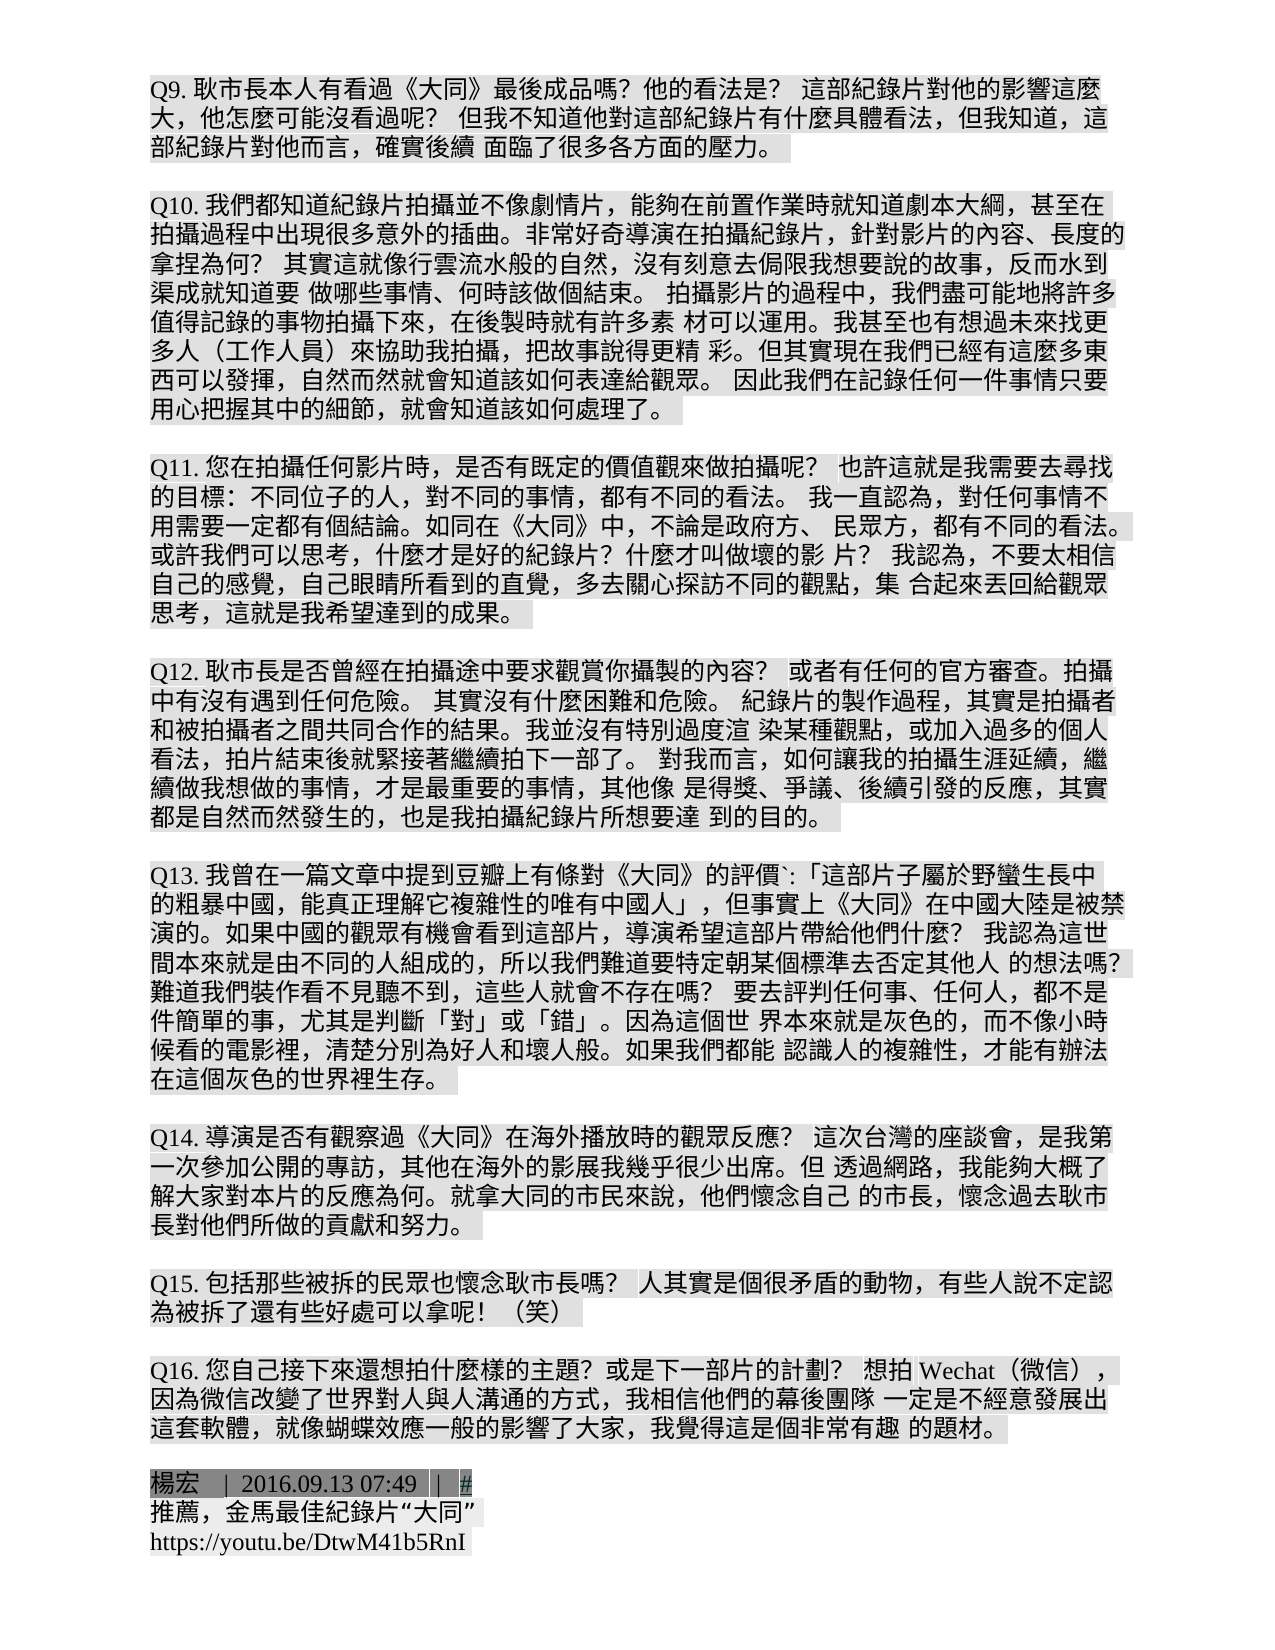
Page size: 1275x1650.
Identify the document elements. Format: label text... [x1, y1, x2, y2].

text 楊宏 | 2016.09.13 07:49 | # [150, 1469, 1125, 1498]
text 座談會與談人： 葛詩（幕迷影評長） 翁煌德（無影無蹤部落客、新竹市兒童影展選片人） 聞青翔（幕迷駐站影評人） 文字撰稿： XXY（幕迷影評主編） Q1. 導演從記者、攝影師轉變成紀錄片導演，一路走來的歷程能否跟大家談談？ 我從2001年開始投入拍攝紀錄片，從原本做了十年的攝影記者工作崗位離開。若你問我為 什麼不繼續做記者？因為做記者不好玩啊！有很多人會管你，有很多約束。 在從事攝影記者的過程中，我慢慢發現自己和他人打交道的天賦，是我後續在拍攝紀錄片 的時候最大的優勢。利用這樣的優勢，我取得許多人表達自己想法的機會，我想這就是我 拍紀錄片最重要的重點了。 Q2導演拍過工人、農民、學生，進過急診室、跟過毒販、拍過高官，是用了什麼方法跟這 些人接觸、打交道？ 其實沒有什麼特別的打交道技巧。 在人群之中一定會有人願意說出自己的想法，與你交流。第一時間清楚告訴他人你的拍片 目的，詢問訪談意願。如果被拒絕，那就再找下一位不就得了？總是會有人願意和你交流 。 我相信，人的本性仍然還是希望與他人交流，和他人有所接觸。 而就我的觀察，多數人拒絕交流的原因，是因為你的拍攝行為可能會影響他們的生活，甚 至是曲解他們的想法。但當別人覺得你的介入，並不影響他們的生活，或是你的拍攝對他 們而言是很好的詮釋，可能因此打開他的世界，當然就會有意願讓你拍了。 Q3. 影片一定會有所剪輯，但紀錄片是追求真實的紀錄。 在紀錄片的影片剪輯後，是否能夠保有其真實性呢？ 所有的真實是相對的，真與假也是人們判斷之後的結果，我的工作只是去多方聽取不同的 觀點，將這些零碎的東西整理後呈現出來而已。 聽取多方意見這件事情十分重要。我們往往忽略了這個步驟，而做出偏頗的觀點。比如說 有些紀錄片在描述家暴，訪問了很多家暴受害者的人，描述他們多可憐、經歷多可怕的事 情。但似乎很少人去在乎施暴者的心情，為什麼他們要這麼做？ 當一件事情被粉飾太平，那就是所謂的偽真實。而紀錄片是絕對不能自欺欺人，必須坦然 接受真實的事件。若是拍出非真實而欺騙的呈現作品，觀眾是絕對能夠察覺的。 Q4. 導演當初是怎麼看上題材《大同》？怎麼和耿市長認識？ 朋友介紹。 Q5. 那當初要拍攝這個影片，有和耿市長做什麼樣的溝通呢？ 我們在協調的過程中，花了很長的功夫。我必須說：這是一個非常緩慢的溝通過程，我和 耿市長兩人是逐步循序漸進的互相認識，並非馬上說拍就拍。 Q6. 拍攝耿彥波市長的機緣？在拍攝的過程中是如何相處的呢？ 我其實和耿市長見面時間和機會都不多，因為他一直處於非常忙碌的狀態。 Q7. 那現在紀錄片上映後，還有跟他聯絡嗎？ 當然還是有聯絡，只是拍攝結束後就沒有像之前那麼熱絡了。 Q8. 一般來說，在製作紀錄片時，勢必是需要去貼近對方的生活。 想請問導演這方面是如何拿捏被拍攝者的隱私呢？ 其實，我一直認為拍紀錄片是違背人性的，存在一種原罪。因為紀錄片是一種拍攝者和被 拍攝者之間的利用關係，被拍攝者則透過拍攝者的鏡頭，傳達出他的想法。舉例來說，在 拍攝《大同》的過程中，我一直想拍攝耿市長的家人，但耿市長拒絕拍攝。被拍攝者有他 們拒絕的理由，拍攝者也沒有必要再去違背被拍攝者的意願。 因此，我在《大同》中加入了幾段不讓我拍攝的片段，透過這樣的方式告訴觀眾，我已經 盡力了，有些事情是沒辦法記錄到的，觀眾們也別再要求了。 其實我認為這算是一種人與人之間交流的拿捏，有很多東西我想加入影片裡，也些內容在 後製時甚至被製片強制拿掉。我想我能做的，就是表達自己對這些片段的想法，強烈建議 這些是我希望放入的內容，希望讓觀眾們看到的片段而已。 Q9. 耿市長本人有看過《大同》最後成品嗎？他的看法是？ 這部紀錄片對他的影響這麼大，他怎麼可能沒看過呢？ 但我不知道他對這部紀錄片有什麼具體看法，但我知道，這部紀錄片對他而言，確實後續 面臨了很多各方面的壓力。 Q10. 我們都知道紀錄片拍攝並不像劇情片，能夠在前置作業時就知道劇本大綱，甚至在 拍攝過程中出現很多意外的插曲。非常好奇導演在拍攝紀錄片，針對影片的內容、長度的 拿捏為何？ 其實這就像行雲流水般的自然，沒有刻意去侷限我想要說的故事，反而水到渠成就知道要 做哪些事情、何時該做個結束。 拍攝影片的過程中，我們盡可能地將許多值得記錄的事物拍攝下來，在後製時就有許多素 材可以運用。我甚至也有想過未來找更多人（工作人員）來協助我拍攝，把故事說得更精 彩。但其實現在我們已經有這麼多東西可以發揮，自然而然就會知道該如何表達給觀眾。 因此我們在記錄任何一件事情只要用心把握其中的細節，就會知道該如何處理了。 Q11. 您在拍攝任何影片時，是否有既定的價值觀來做拍攝呢？ 也許這就是我需要去尋找的目標：不同位子的人，對不同的事情，都有不同的看法。 我一直認為，對任何事情不用需要一定都有個結論。如同在《大同》中，不論是政府方、 民眾方，都有不同的看法。或許我們可以思考，什麼才是好的紀錄片？什麼才叫做壞的影 片？ 我認為，不要太相信自己的感覺，自己眼睛所看到的直覺，多去關心探訪不同的觀點，集 合起來丟回給觀眾思考，這就是我希望達到的成果。 Q12. 耿市長是否曾經在拍攝途中要求觀賞你攝製的內容？ 或者有任何的官方審查。拍攝中有沒有遇到任何危險。 其實沒有什麼困難和危險。 紀錄片的製作過程，其實是拍攝者和被拍攝者之間共同合作的結果。我並沒有特別過度渲 染某種觀點，或加入過多的個人看法，拍片結束後就緊接著繼續拍下一部了。 對我而言，如何讓我的拍攝生涯延續，繼續做我想做的事情，才是最重要的事情，其他像 是得獎、爭議、後續引發的反應，其實都是自然而然發生的，也是我拍攝紀錄片所想要達 到的目的。 Q13. 我曾在一篇文章中提到豆瓣上有條對《大同》的評價`:「這部片子屬於野蠻生長中 的粗暴中國，能真正理解它複雜性的唯有中國人」，但事實上《大同》在中國大陸是被禁 演的。如果中國的觀眾有機會看到這部片，導演希望這部片帶給他們什麼？ 我認為這世間本來就是由不同的人組成的，所以我們難道要特定朝某個標準去否定其他人 的想法嗎？難道我們裝作看不見聽不到，這些人就會不存在嗎？ 要去評判任何事、任何人，都不是件簡單的事，尤其是判斷「對」或「錯」。因為這個世 界本來就是灰色的，而不像小時候看的電影裡，清楚分別為好人和壞人般。如果我們都能 認識人的複雜性，才能有辦法在這個灰色的世界裡生存。 Q14. 導演是否有觀察過《大同》在海外播放時的觀眾反應？ 這次台灣的座談會，是我第一次參加公開的專訪，其他在海外的影展我幾乎很少出席。但 透過網路，我能夠大概了解大家對本片的反應為何。就拿大同的市民來說，他們懷念自己 的市長，懷念過去耿市長對他們所做的貢獻和努力。 Q15. 包括那些被拆的民眾也懷念耿市長嗎？ 人其實是個很矛盾的動物，有些人說不定認為被拆了還有些好處可以拿呢！（笑） Q16. 您自己接下來還想拍什麼樣的主題？或是下一部片的計劃？ 想拍Wechat（微信），因為微信改變了世界對人與人溝通的方式，我相信他們的幕後團隊 一定是不經意發展出這套軟體，就像蝴蝶效應一般的影響了大家，我覺得這是個非常有趣 的題材。 [150, 75, 1125, 1444]
text 推薦，金馬最佳紀錄片“大同” https://youtu.be/DtwM41b5RnI [150, 1498, 1125, 1556]
